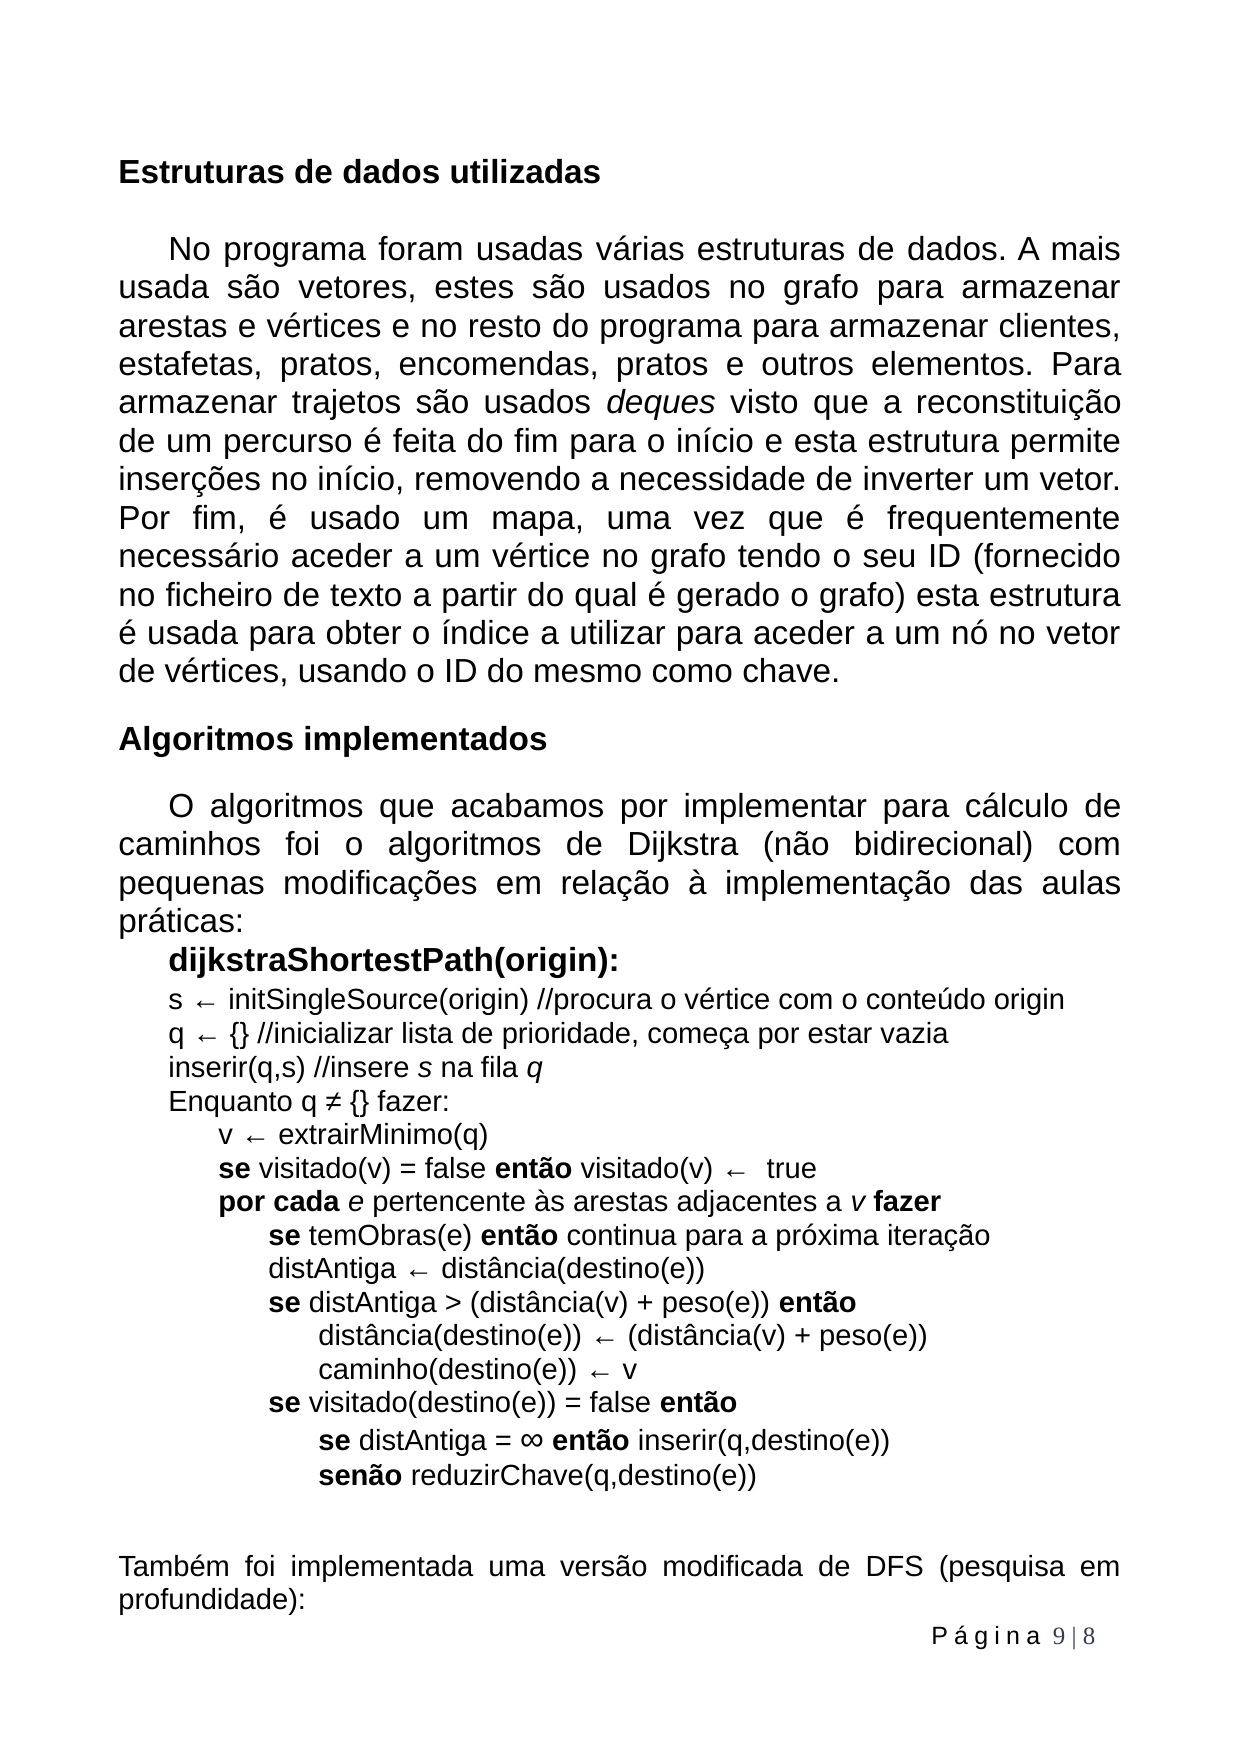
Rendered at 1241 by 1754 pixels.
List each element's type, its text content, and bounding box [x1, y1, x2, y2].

text Enquanto q ≠ {} fazer: [118, 1084, 1122, 1117]
text distância(destino(e)) ← (distância(v) + peso(e)) [118, 1318, 1122, 1352]
text senão reduzirChave(q,destino(e)) [118, 1457, 1122, 1491]
text v ← extrairMinimo(q) [118, 1117, 1122, 1151]
text se distAntiga > (distância(v) + peso(e)) então [118, 1285, 1122, 1318]
text caminho(destino(e)) ← v [118, 1352, 1122, 1386]
text Também foi implementada uma versão modificada de DFS (pesquisa em profundidade): [118, 1548, 1122, 1616]
text se temObras(e) então continua para a próxima iteração [118, 1218, 1122, 1251]
text se distAntiga = ∞ então inserir(q,destino(e)) [118, 1419, 1122, 1457]
text O algoritmos que acabamos por implementar para cálculo de caminhos foi o algoritmos de Dijkstra (não bidirecional) com pequenas modificações em relação à implementação das aulas práticas: [118, 786, 1122, 940]
text inserir(q,s) //insere s na fila q [118, 1050, 1122, 1084]
text por cada e pertencente às arestas adjacentes a v fazer [118, 1184, 1122, 1218]
text q ← {} //inicializar lista de prioridade, começa por estar vazia [118, 1017, 1122, 1050]
text Estruturas de dados utilizadas [118, 152, 1122, 190]
text se visitado(destino(e)) = false então [118, 1386, 1122, 1419]
text s ← initSingleSource(origin) //procura o vértice com o conteúdo origin [118, 978, 1122, 1017]
text Algoritmos implementados [118, 719, 1122, 757]
text No programa foram usadas várias estruturas de dados. A mais usada são vetores, estes são usados no grafo para armazenar arestas e vértices e no resto do programa para armazenar clientes, estafetas, pratos, encomendas, pratos e outros elementos. Para armazenar trajetos são usados deques visto que a reconstituição de um percurso é feita do fim para o início e esta estrutura permite inserções no início, removendo a necessidade de inverter um vetor. Por fim, é usado um mapa, uma vez que é frequentemente necessário aceder a um vértice no grafo tendo o seu ID (fornecido no ficheiro de texto a partir do qual é gerado o grafo) esta estrutura é usada para obter o índice a utilizar para aceder a um nó no vetor de vértices, usando o ID do mesmo como chave. [118, 229, 1122, 690]
text dijkstraShortestPath(origin): [118, 940, 1122, 978]
text distAntiga ← distância(destino(e)) [118, 1251, 1122, 1285]
text se visitado(v) = false então visitado(v) ← true [118, 1151, 1122, 1184]
